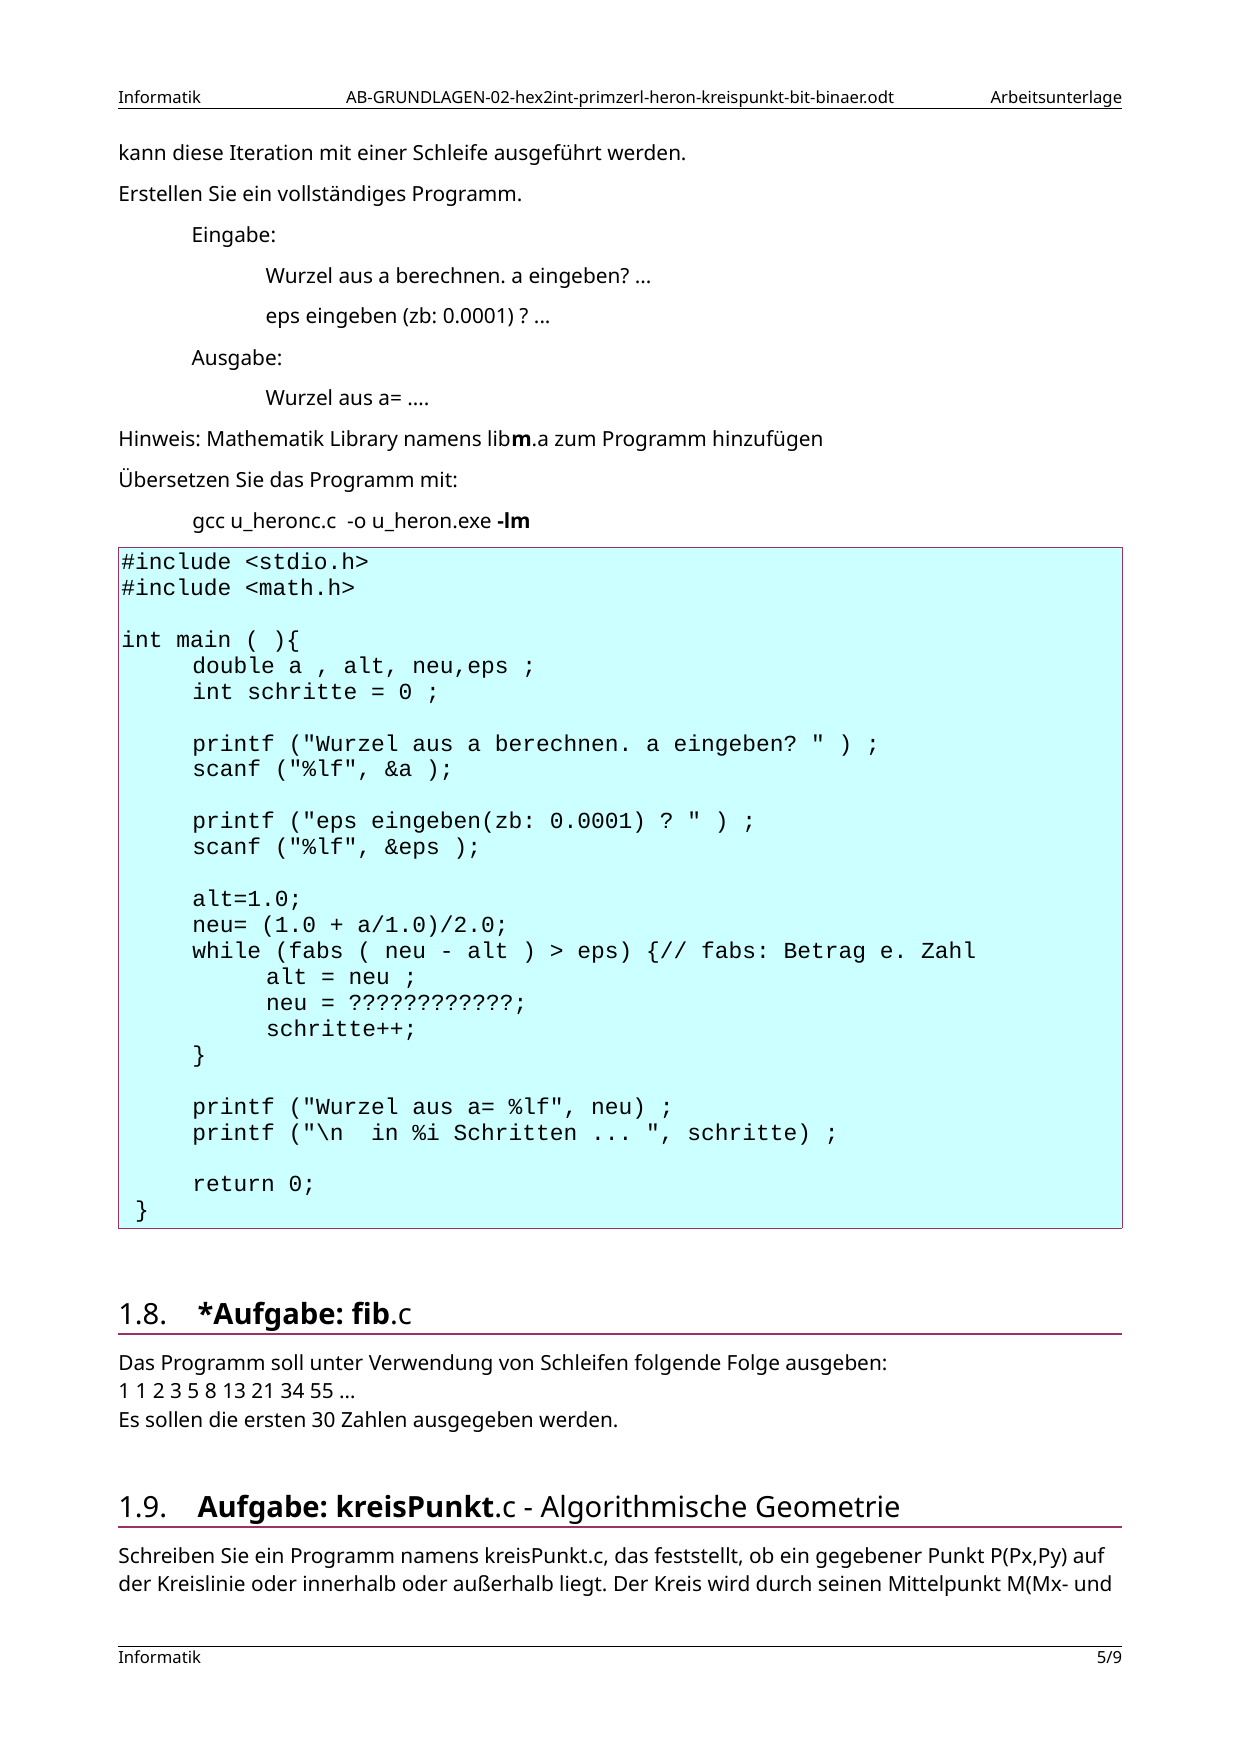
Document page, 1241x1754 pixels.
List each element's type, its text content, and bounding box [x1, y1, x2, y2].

text int schritte = 0 ; [119, 677, 1122, 703]
text #include <stdio.h> [119, 548, 1122, 573]
text alt=1.0; [119, 884, 1122, 910]
text eps eingeben (zb: 0.0001) ? ... [191, 302, 1122, 330]
text } [119, 1040, 1122, 1066]
text Wurzel aus a= …. [191, 383, 1122, 412]
text } [119, 1196, 1122, 1228]
text neu= (1.0 + a/1.0)/2.0; [119, 910, 1122, 936]
text Erstellen Sie ein vollständiges Programm. [118, 179, 1122, 207]
text printf ("eps eingeben(zb: 0.0001) ? " ) ; [119, 807, 1122, 833]
text Hinweis: Mathematik Library namens libm.a zum Programm hinzufügen [118, 424, 1122, 453]
text #include <math.h> [119, 573, 1122, 599]
list Das Programm soll unter Verwendung von Schleifen folgende Folge ausgeben: [81, 1348, 1122, 1376]
list Schreiben Sie ein Programm namens kreisPunkt.c, das feststellt, ob ein gegebener Punkt P(Px,Py) auf der Kreislinie oder innerhalb oder außerhalb liegt. Der Kreis wird durch seinen Mittelpunkt M(Mx- und [81, 1541, 1122, 1598]
text printf ("Wurzel aus a berechnen. a eingeben? " ) ; [119, 729, 1122, 755]
text return 0; [119, 1170, 1122, 1196]
text Ausgabe: [191, 343, 1122, 371]
text schritte++; [119, 1014, 1122, 1040]
text gcc u_heronc.c -o u_heron.exe -lm [118, 506, 1122, 535]
text Es sollen die ersten 30 Zahlen ausgegeben werden. [118, 1405, 1122, 1433]
text Übersetzen Sie das Programm mit: [118, 465, 1122, 494]
text Eingabe: [191, 220, 1122, 248]
subtitle *Aufgabe: fib.c [118, 1294, 1122, 1333]
text printf ("Wurzel aus a= %lf", neu) ; [119, 1092, 1122, 1118]
text alt = neu ; [119, 962, 1122, 988]
text while (fabs ( neu - alt ) > eps) {// fabs: Betrag e. Zahl [119, 936, 1122, 962]
text int main ( ){ [119, 625, 1122, 651]
text printf ("\n in %i Schritten ... ", schritte) ; [119, 1118, 1122, 1144]
subtitle Aufgabe: kreisPunkt.c - Algorithmische Geometrie [118, 1487, 1122, 1526]
text double a , alt, neu,eps ; [119, 651, 1122, 677]
text neu = ????????????; [119, 988, 1122, 1014]
text 1 1 2 3 5 8 13 21 34 55 … [118, 1376, 1122, 1405]
text kann diese Iteration mit einer Schleife ausgeführt werden. [118, 138, 1122, 166]
text Wurzel aus a berechnen. a eingeben? ... [191, 261, 1122, 289]
text scanf ("%lf", &eps ); [119, 833, 1122, 858]
text scanf ("%lf", &a ); [119, 755, 1122, 781]
